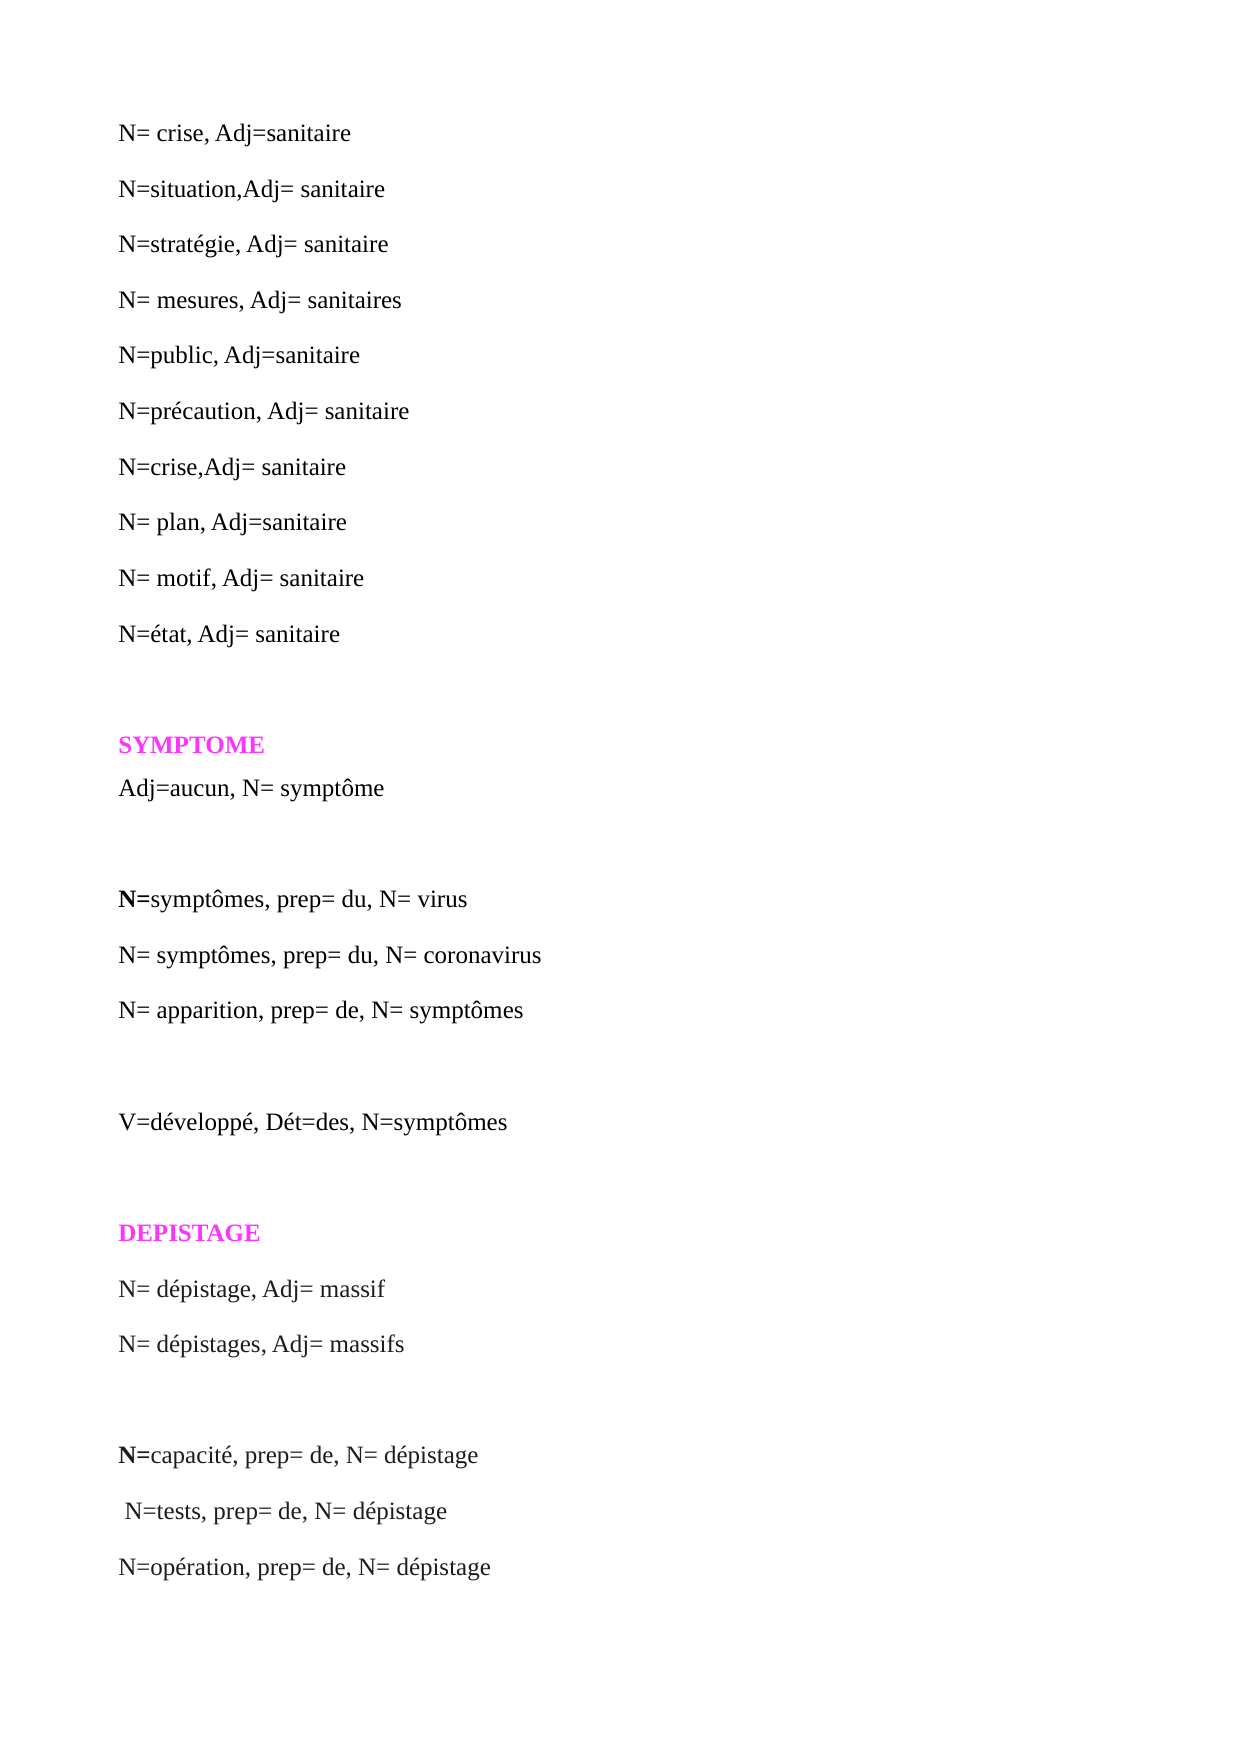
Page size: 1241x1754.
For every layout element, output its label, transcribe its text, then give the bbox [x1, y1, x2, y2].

text N=état, Adj= sanitaire [118, 619, 1122, 647]
text N= symptômes, prep= du, N= coronavirus [118, 940, 1122, 969]
text N= dépistages, Adj= massifs [118, 1329, 1122, 1358]
text N=crise,Adj= sanitaire [118, 452, 1122, 481]
text N= crise, Adj=sanitaire [118, 118, 1122, 147]
text N= motif, Adj= sanitaire [118, 563, 1122, 592]
text N= dépistage, Adj= massif [118, 1274, 1122, 1302]
text DEPISTAGE [118, 1218, 1122, 1247]
text N=opération, prep= de, N= dépistage [118, 1552, 1122, 1581]
text N=stratégie, Adj= sanitaire [118, 229, 1122, 258]
text N=précaution, Adj= sanitaire [118, 396, 1122, 425]
text N=public, Adj=sanitaire [118, 341, 1122, 369]
text Adj=aucun, N= symptôme [118, 773, 1122, 802]
text N= plan, Adj=sanitaire [118, 507, 1122, 536]
text SYMPTOME [118, 730, 1122, 759]
text N=tests, prep= de, N= dépistage [118, 1496, 1122, 1525]
text V=développé, Dét=des, N=symptômes [118, 1107, 1122, 1136]
text N= mesures, Adj= sanitaires [118, 285, 1122, 314]
text N=symptômes, prep= du, N= virus [118, 884, 1122, 913]
text N=capacité, prep= de, N= dépistage [118, 1441, 1122, 1469]
text N= apparition, prep= de, N= symptômes [118, 996, 1122, 1024]
text N=situation,Adj= sanitaire [118, 174, 1122, 202]
